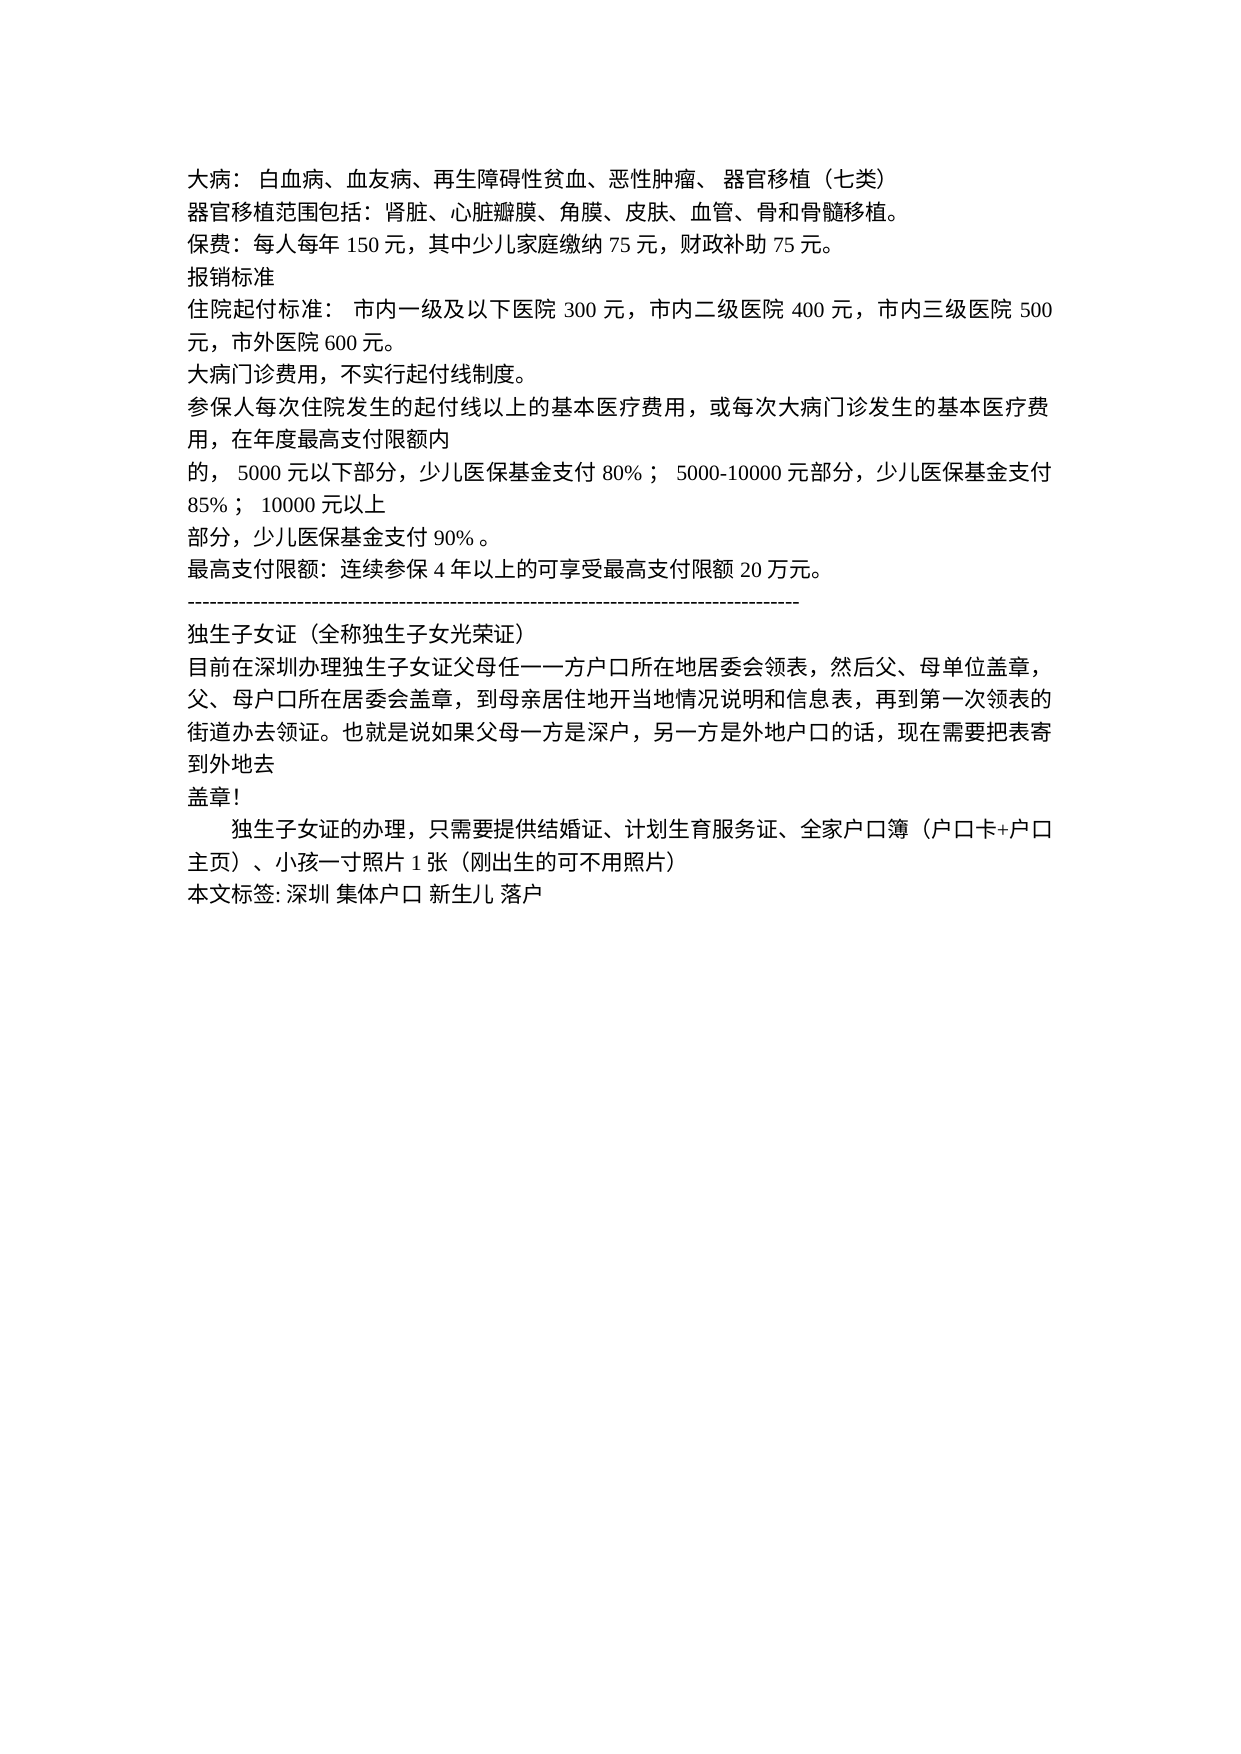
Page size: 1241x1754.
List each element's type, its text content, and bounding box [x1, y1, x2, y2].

table_header 大病： 白血病、血友病、再生障碍性贫血、恶性肿瘤、 器官移植（七类） 器官移植范围包括：肾脏、心脏瓣膜、角膜、皮肤、血管、骨和骨髓移植。 保费：每人每年 150 元，其中少儿家庭缴纳 75 元，财政补助 75 元。 报销标准 住院起付标准： 市内一级及以下医院 300 元，市内二级医院 400 元，市内三级医院 500 元，市外医院 600 元。 大病门诊费用，不实行起付线制度。 参保人每次住院发生的起付线以上的基本医疗费用，或每次大病门诊发生的基本医疗费用，在年度最高支付限额内 的， 5000 元以下部分，少儿医保基金支付 80% ； 5000-10000 元部分，少儿医保基金支付 85% ； 10000 元以上 部分，少儿医保基金支付 90% 。 最高支付限额：连续参保 4 年以上的可享受最高支付限额 20 万元。 ------------------------------------------------------------------------------------ 独生子女证（全称独生子女光荣证） 目前在深圳办理独生子女证父母任一一方户口所在地居委会领表，然后父、母单位盖章，父、母户口所在居委会盖章，到母亲居住地开当地情况说明和信息表，再到第一次领表的街道办去领证。也就是说如果父母一方是深户，另一方是外地户口的话，现在需要把表寄到外地去 盖章！ 独生子女证的办理，只需要提供结婚证、计划生育服务证、全家户口簿（户口卡+户口主页）、小孩一寸照片1张（刚出生的可不用照片） 本文标签: 深圳 集体户口 新生儿 落户 [188, 162, 1053, 909]
